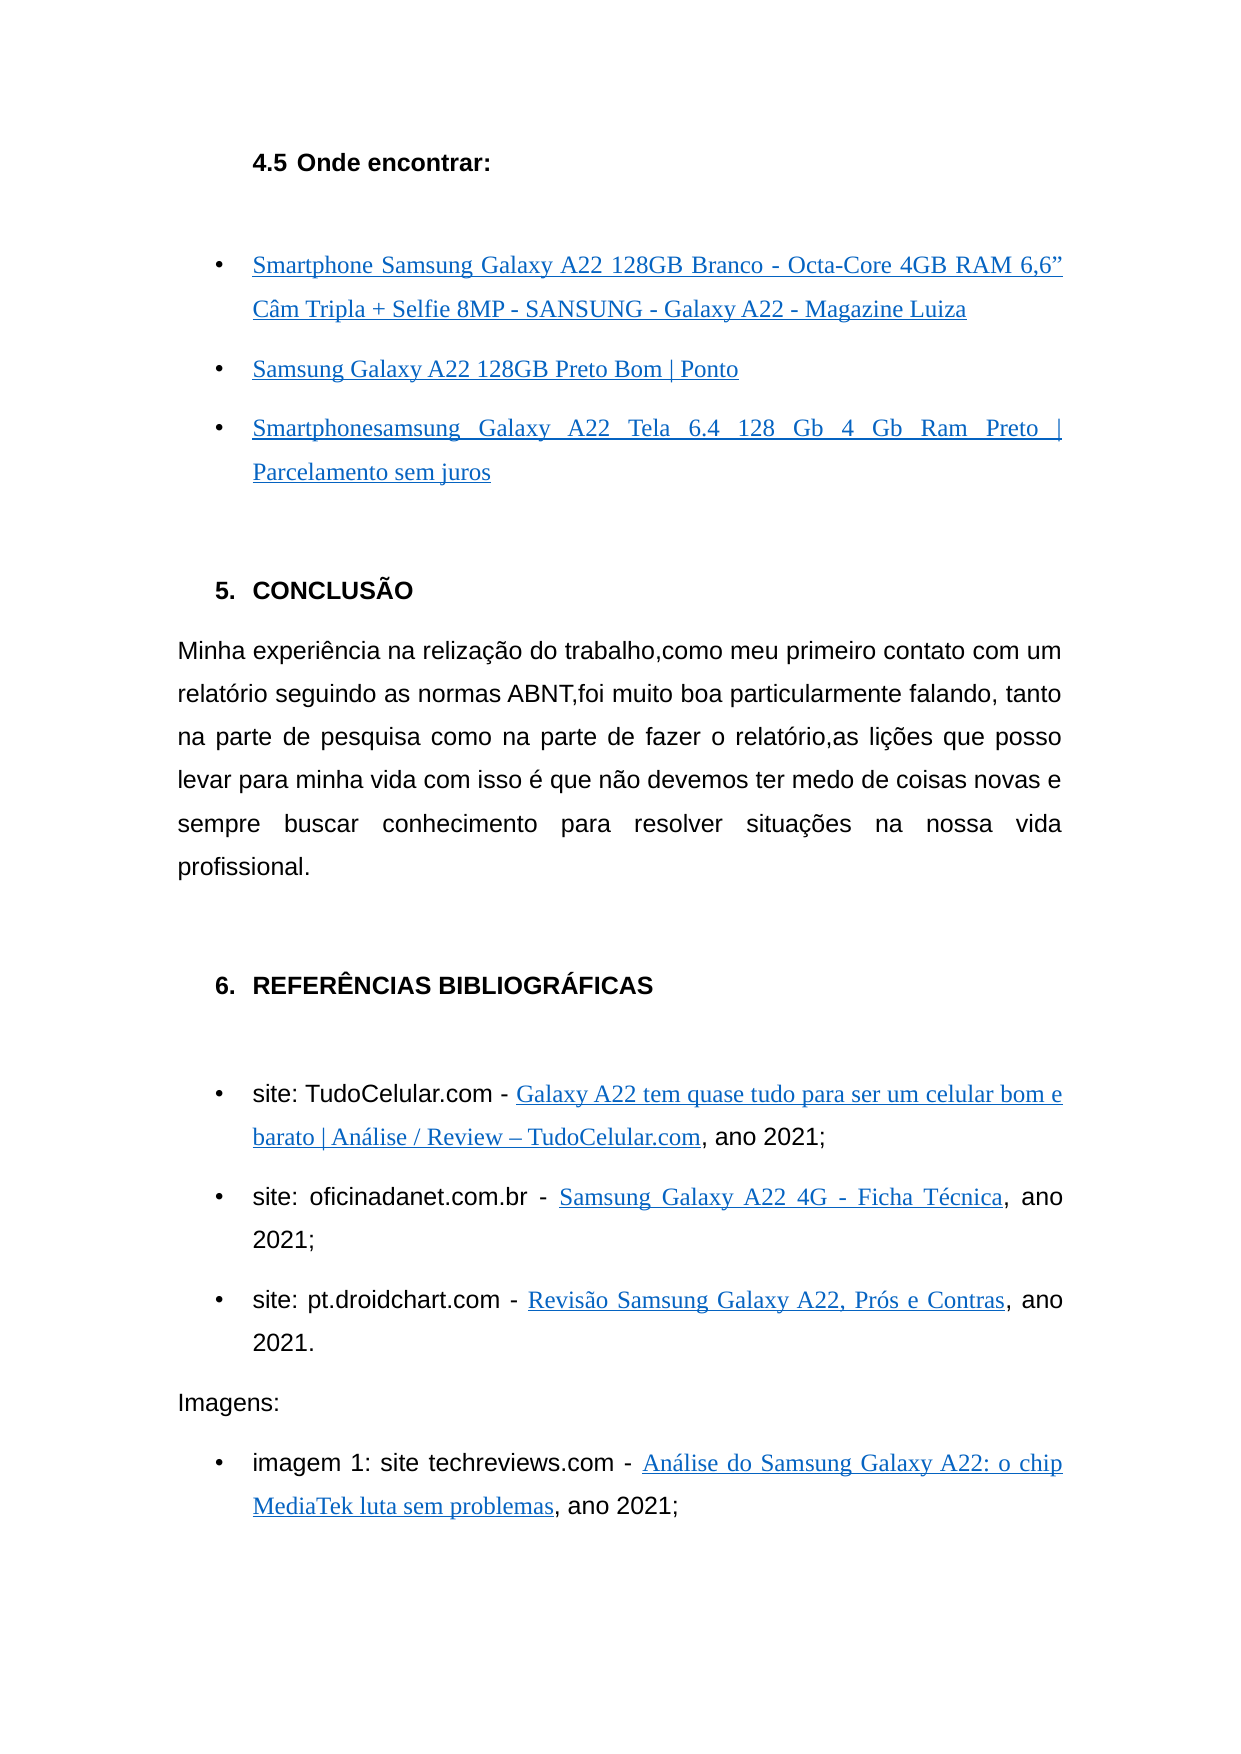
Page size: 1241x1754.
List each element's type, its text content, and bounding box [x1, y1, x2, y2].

list site: oficinadanet.com.br - Samsung Galaxy A22 4G - Ficha Técnica, ano 2021; [215, 1182, 1063, 1254]
subtitle Onde encontrar: [252, 148, 1063, 176]
list Smartphone Samsung Galaxy A22 128GB Branco - Octa-Core 4GB RAM 6,6” Câm Tripla + Selfie 8MP - SANSUNG - Galaxy A22 - Magazine Luiza [215, 251, 1063, 322]
list Smartphonesamsung Galaxy A22 Tela 6.4 128 Gb 4 Gb Ram Preto | Parcelamento sem juros [215, 413, 1063, 485]
list site: TudoCelular.com - Galaxy A22 tem quase tudo para ser um celular bom e barato | Análise / Review – TudoCelular.com, ano 2021; [215, 1079, 1063, 1151]
text Minha experiência na relização do trabalho,como meu primeiro contato com um relatório seguindo as normas ABNT,foi muito boa particularmente falando, tanto na parte de pesquisa como na parte de fazer o relatório,as lições que posso levar para minha vida com isso é que não devemos ter medo de coisas novas e sempre buscar conhecimento para resolver situações na nossa vida profissional. [177, 636, 1063, 880]
list site: pt.droidchart.com - Revisão Samsung Galaxy A22, Prós e Contras, ano 2021. [215, 1285, 1063, 1357]
list imagem 1: site techreviews.com - Análise do Samsung Galaxy A22: o chip MediaTek luta sem problemas, ano 2021; [215, 1448, 1063, 1520]
text Imagens: [177, 1388, 1063, 1417]
subtitle REFERÊNCIAS BIBLIOGRÁFICAS [215, 971, 1063, 1000]
list Samsung Galaxy A22 128GB Preto Bom | Ponto [215, 353, 1063, 382]
subtitle CONCLUSÃO [215, 576, 1063, 605]
